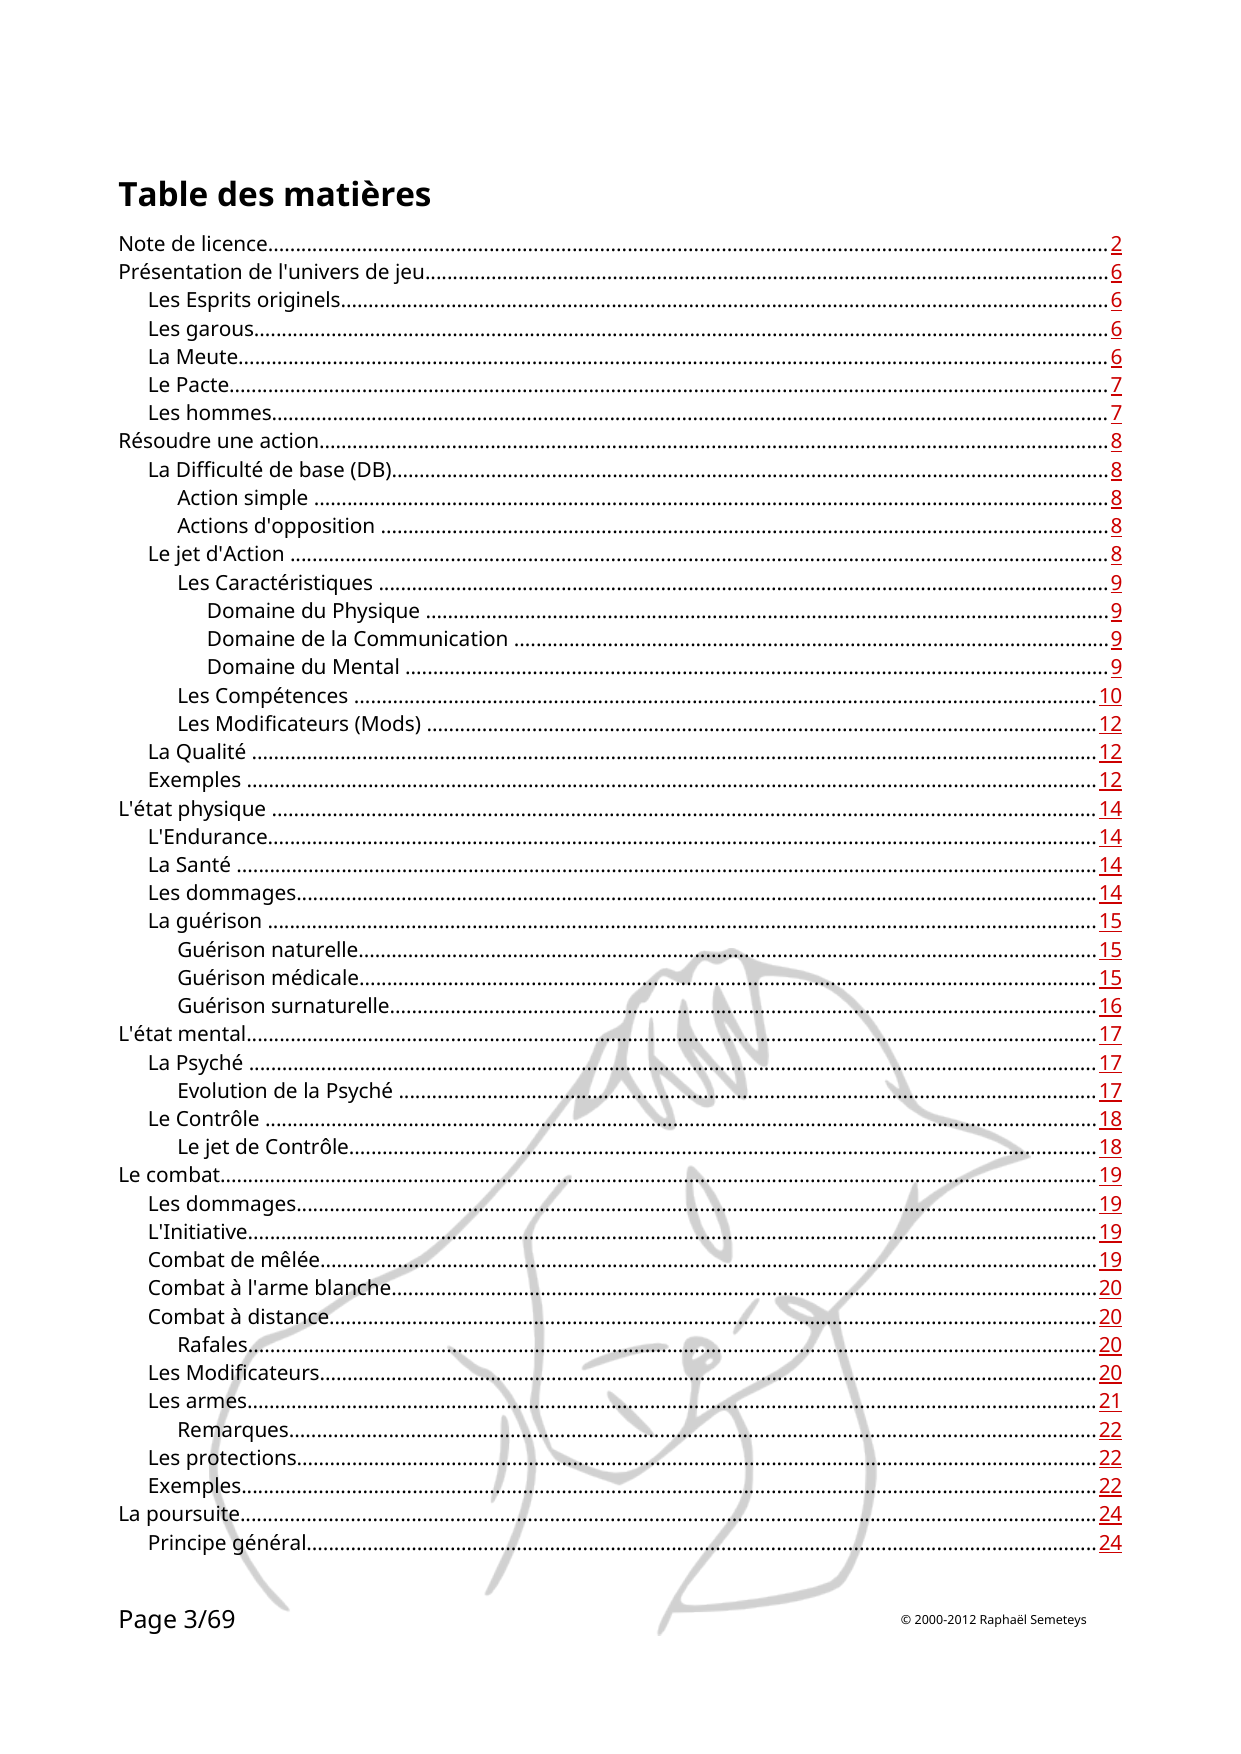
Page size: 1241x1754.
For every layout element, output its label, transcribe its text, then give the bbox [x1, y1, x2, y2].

text Rafales 20 [177, 1330, 1122, 1358]
text Les hommes 7 [148, 398, 1122, 427]
text Combat à l'arme blanche 20 [148, 1273, 1122, 1302]
text Exemples 22 [148, 1471, 1122, 1499]
text La guérison 15 [148, 907, 1122, 935]
text Les garous 6 [148, 314, 1122, 342]
text Les Caractéristiques 9 [177, 568, 1122, 596]
subtitle Table des matières [118, 171, 1122, 217]
picture [220, 1556, 1021, 1636]
text La Difficulté de base (DB) 8 [148, 455, 1122, 483]
text Les dommages 19 [148, 1189, 1122, 1217]
text Combat à distance 20 [148, 1302, 1122, 1330]
text Les Modificateurs 20 [148, 1358, 1122, 1386]
text Le jet de Contrôle 18 [177, 1132, 1122, 1161]
text Combat de mêlée 19 [148, 1245, 1122, 1273]
text Le Pacte 7 [148, 370, 1122, 398]
text Principe général 24 [148, 1528, 1122, 1556]
text Les armes 21 [148, 1386, 1122, 1415]
text Les Modificateurs (Mods) 12 [177, 709, 1122, 737]
text La Meute 6 [148, 342, 1122, 370]
text L'Initiative 19 [148, 1217, 1122, 1245]
text Résoudre une action 8 [118, 427, 1122, 455]
text Les dommages 14 [148, 878, 1122, 907]
text L'état mental 17 [118, 1019, 1122, 1048]
text L'Endurance 14 [148, 822, 1122, 850]
text Domaine du Physique 9 [207, 596, 1122, 624]
text Action simple 8 [177, 483, 1122, 511]
text Note de licence 2 [118, 229, 1122, 257]
text La poursuite 24 [118, 1499, 1122, 1528]
text Guérison naturelle 15 [177, 935, 1122, 963]
text Le combat 19 [118, 1161, 1122, 1189]
text Les protections 22 [148, 1443, 1122, 1471]
text La Qualité 12 [148, 737, 1122, 765]
text Exemples 12 [148, 765, 1122, 794]
text Les Esprits originels 6 [148, 286, 1122, 314]
text Le Contrôle 18 [148, 1104, 1122, 1132]
text Evolution de la Psyché 17 [177, 1076, 1122, 1104]
text Domaine de la Communication 9 [207, 624, 1122, 652]
text Actions d'opposition 8 [177, 511, 1122, 539]
text Domaine du Mental 9 [207, 652, 1122, 681]
text Guérison médicale 15 [177, 963, 1122, 991]
text La Psyché 17 [148, 1048, 1122, 1076]
text La Santé 14 [148, 850, 1122, 878]
text Remarques 22 [177, 1415, 1122, 1443]
text Les Compétences 10 [177, 681, 1122, 709]
text Présentation de l'univers de jeu 6 [118, 257, 1122, 286]
text Le jet d'Action 8 [148, 539, 1122, 568]
text Guérison surnaturelle 16 [177, 991, 1122, 1019]
text L'état physique 14 [118, 794, 1122, 822]
